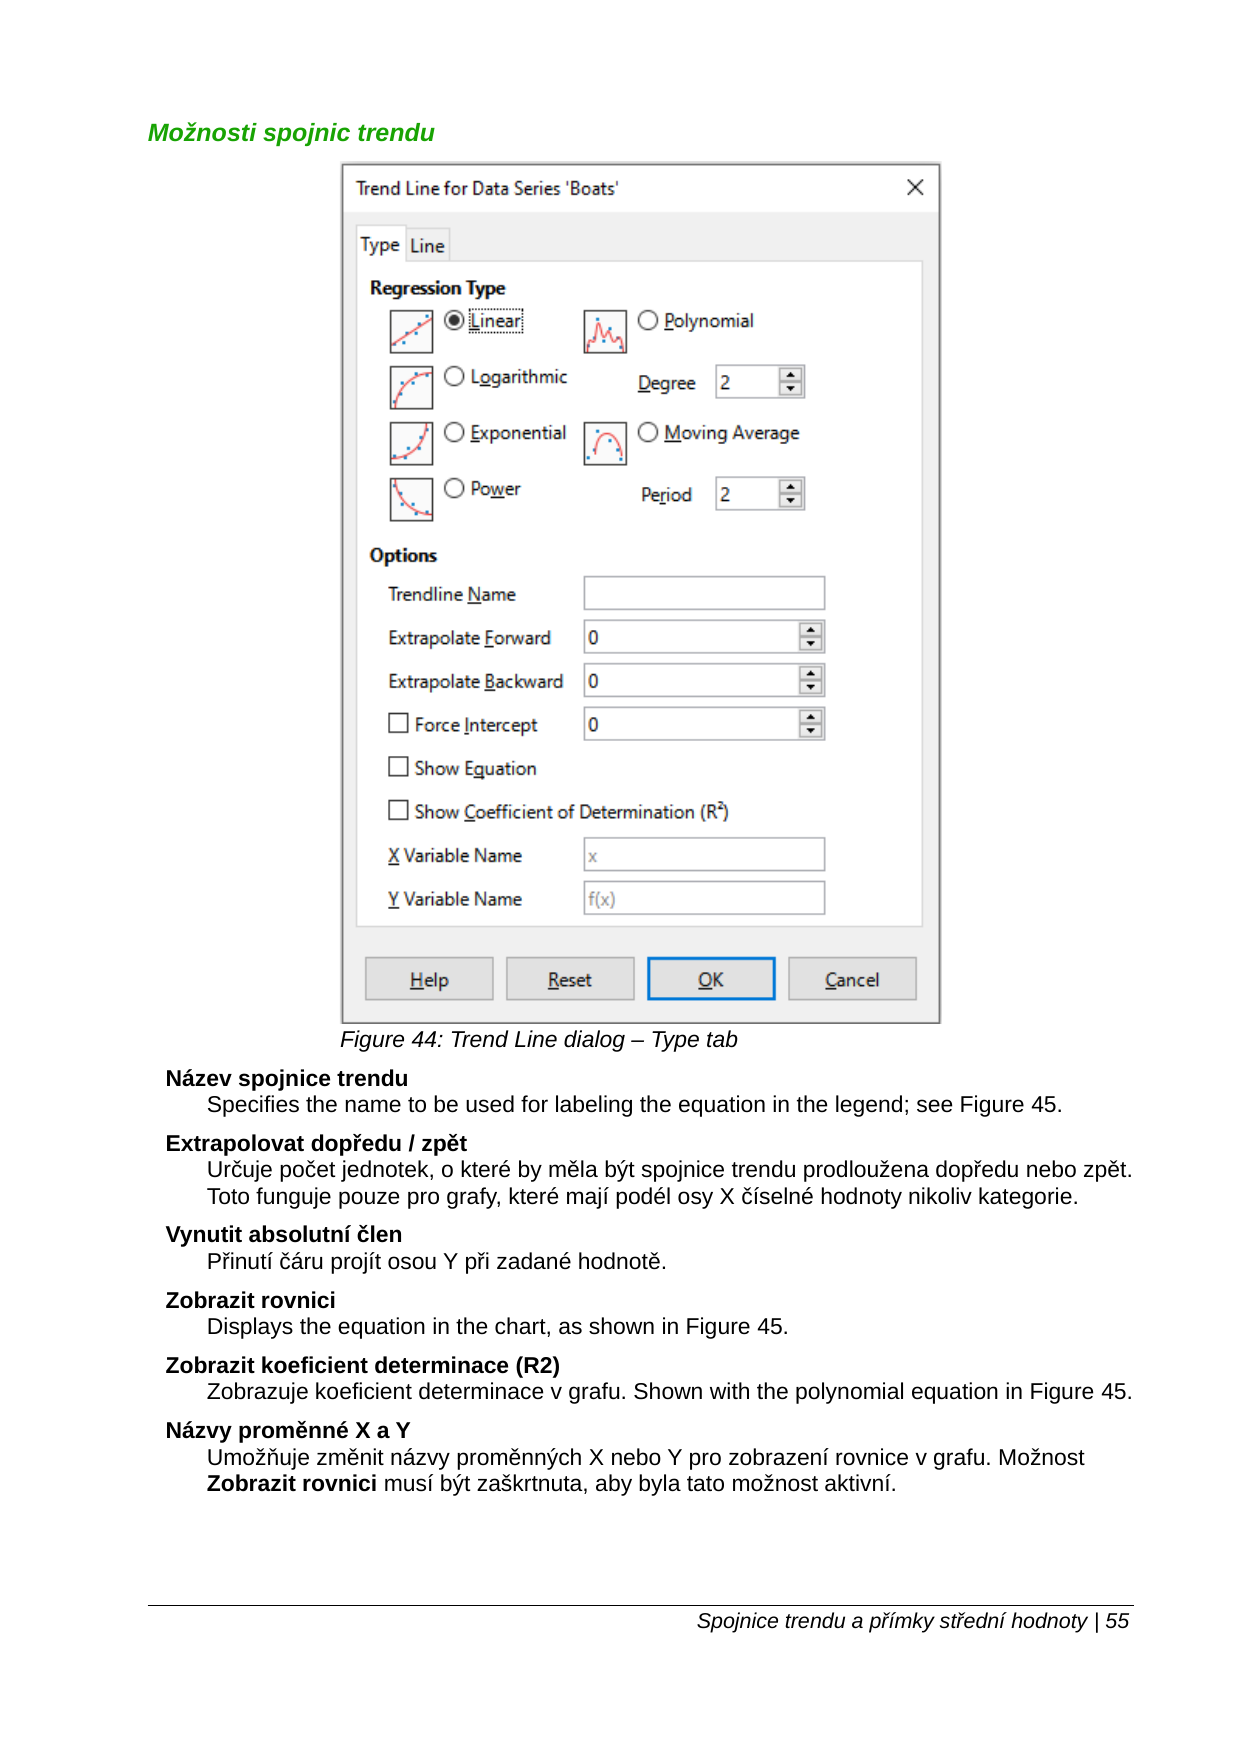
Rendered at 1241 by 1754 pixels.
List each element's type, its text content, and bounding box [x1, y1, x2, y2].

text Vynutit absolutní člen [165, 1221, 1134, 1248]
text Specifies the name to be used for labeling the equation in the legend; see Figure 45. [207, 1091, 1134, 1117]
text Názvy proměnné X a Y [165, 1417, 1134, 1443]
text Figure 44: Trend Line dialog – Type tab [337, 159, 945, 1053]
text Určuje počet jednotek, o které by měla být spojnice trendu prodloužena dopředu nebo zpět. Toto funguje pouze pro grafy, které mají podél osy X číselné hodnoty nikoliv kategorie. [207, 1156, 1134, 1209]
subtitle Možnosti spojnic trendu [148, 118, 1134, 147]
picture [339, 161, 942, 1024]
text Zobrazit rovnici [165, 1287, 1134, 1313]
text Název spojnice trendu [165, 1065, 1134, 1091]
text Displays the equation in the chart, as shown in Figure 45. [207, 1313, 1134, 1339]
text Extrapolovat dopředu / zpět [165, 1130, 1134, 1156]
text Umožňuje změnit názvy proměnných X nebo Y pro zobrazení rovnice v grafu. Možnost Zobrazit rovnici musí být zaškrtnuta, aby byla tato možnost aktivní. [207, 1443, 1134, 1496]
text Zobrazuje koeficient determinace v grafu. Shown with the polynomial equation in Figure 45. [207, 1378, 1134, 1404]
text Zobrazit koeficient determinace (R2) [165, 1352, 1134, 1378]
text Přinutí čáru projít osou Y při zadané hodnotě. [207, 1248, 1134, 1274]
